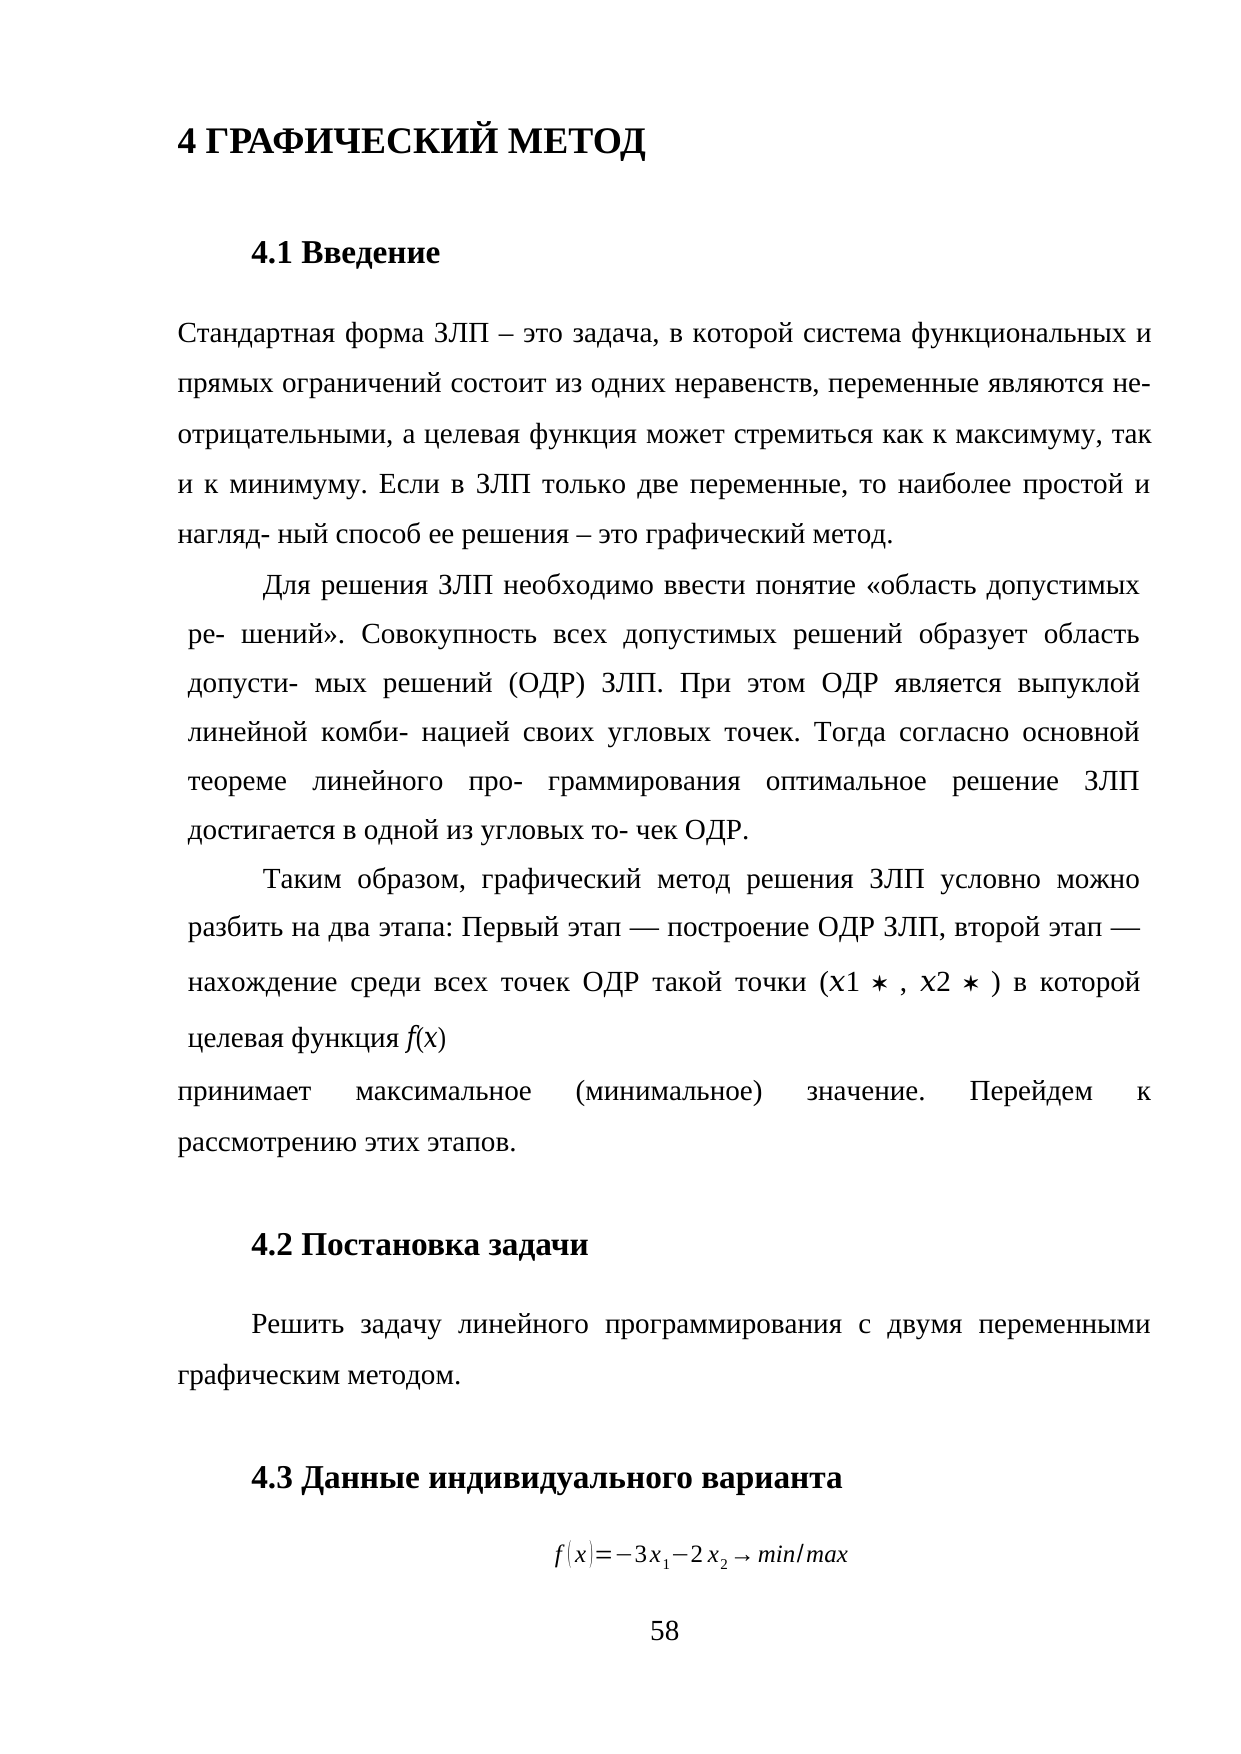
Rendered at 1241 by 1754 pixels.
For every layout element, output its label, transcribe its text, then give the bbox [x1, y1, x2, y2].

text Решить задачу линейного программирования с двумя переменными графическим методом. [177, 1306, 1152, 1390]
subtitle 4 ГРАФИЧЕСКИЙ МЕТОД [177, 118, 1152, 161]
text Для решения ЗЛП необходимо ввести понятие «область допустимых ре- шений». Совокупность всех допустимых решений образует область допусти- мых решений (ОДР) ЗЛП. При этом ОДР является выпуклой линейной комби- нацией своих угловых точек. Тогда согласно основной теореме линейного про- граммирования оптимальное решение ЗЛП достигается в одной из угловых то- чек ОДР. [188, 567, 1141, 846]
text принимает максимальное (минимальное) значение. Перейдем к рассмотрению этих этапов. [177, 1073, 1152, 1157]
subtitle 4.2 Постановка задачи [177, 1224, 1152, 1262]
subtitle 4.3 Данные индивидуального варианта [177, 1457, 1152, 1495]
text Стандартная форма ЗЛП – это задача, в которой система функциональных и прямых ограничений состоит из одних неравенств, переменные являются не- отрицательными, а целевая функция может стремиться как к максимуму, так и к минимуму. Если в ЗЛП только две переменные, то наиболее простой и нагляд- ный способ ее решения – это графический метод. [177, 315, 1152, 550]
text Таким образом, графический метод решения ЗЛП условно можно разбить на два этапа: Первый этап — построение ОДР ЗЛП, второй этап — нахождение среди всех точек ОДР такой точки (𝑥1  , 𝑥2  ) в которой целевая функция 𝑓(𝑥) [188, 862, 1141, 1056]
subtitle 4.1 Введение [177, 233, 1152, 271]
